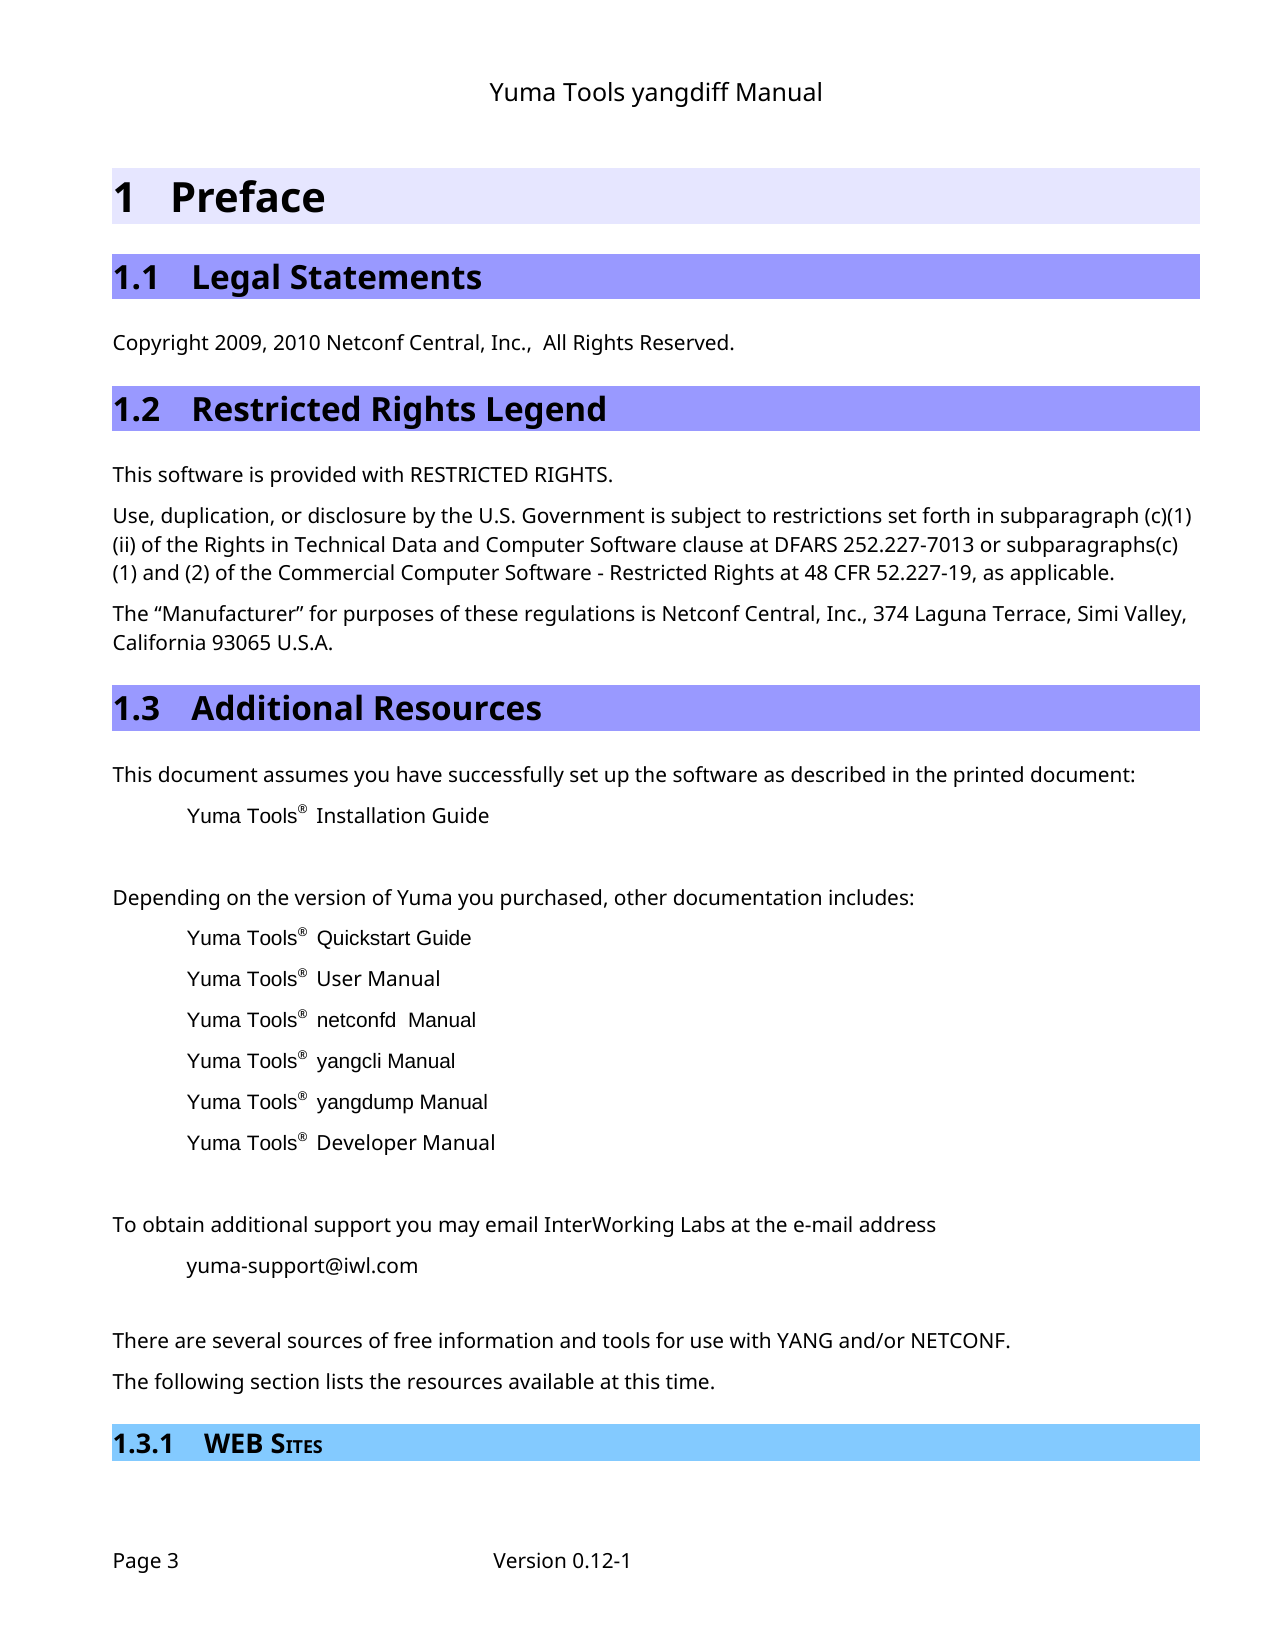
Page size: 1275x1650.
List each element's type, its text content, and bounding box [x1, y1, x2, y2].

subtitle Additional Resources [112, 685, 1200, 731]
text This software is provided with RESTRICTED RIGHTS. [112, 460, 1200, 489]
text Yuma Tools® User Manual [112, 964, 1200, 993]
text Yuma Tools® yangdump Manual [112, 1087, 1200, 1116]
text Use, duplication, or disclosure by the U.S. Government is subject to restrictions set forth in subparagraph (c)(1)(ii) of the Rights in Technical Data and Computer Software clause at DFARS 252.227-7013 or subparagraphs(c)(1) and (2) of the Commercial Computer Software - Restricted Rights at 48 CFR 52.227-19, as applicable. [112, 501, 1200, 587]
text The “Manufacturer” for purposes of these regulations is Netconf Central, Inc., 374 Laguna Terrace, Simi Valley, California 93065 U.S.A. [112, 599, 1200, 656]
subtitle Restricted Rights Legend [112, 386, 1200, 431]
text Yuma Tools® Developer Manual [112, 1128, 1200, 1157]
subtitle WEB Sites [112, 1424, 1200, 1461]
text Yuma Tools® Quickstart Guide [112, 923, 1200, 952]
text Copyright 2009, 2010 Netconf Central, Inc., All Rights Reserved. [112, 328, 1200, 357]
text Yuma Tools® netconfd Manual [112, 1005, 1200, 1034]
text yuma-support@iwl.com [112, 1251, 1200, 1279]
text Depending on the version of Yuma you purchased, other documentation includes: [112, 883, 1200, 911]
text There are several sources of free information and tools for use with YANG and/or NETCONF. [112, 1326, 1200, 1354]
text To obtain additional support you may email InterWorking Labs at the e-mail address [112, 1210, 1200, 1238]
text This document assumes you have successfully set up the software as described in the printed document: [112, 760, 1200, 788]
subtitle Preface [112, 168, 1200, 224]
text The following section lists the resources available at this time. [112, 1367, 1200, 1395]
text Yuma Tools® yangcli Manual [112, 1046, 1200, 1075]
text Yuma Tools® Installation Guide [112, 801, 1200, 829]
subtitle Legal Statements [112, 254, 1200, 299]
